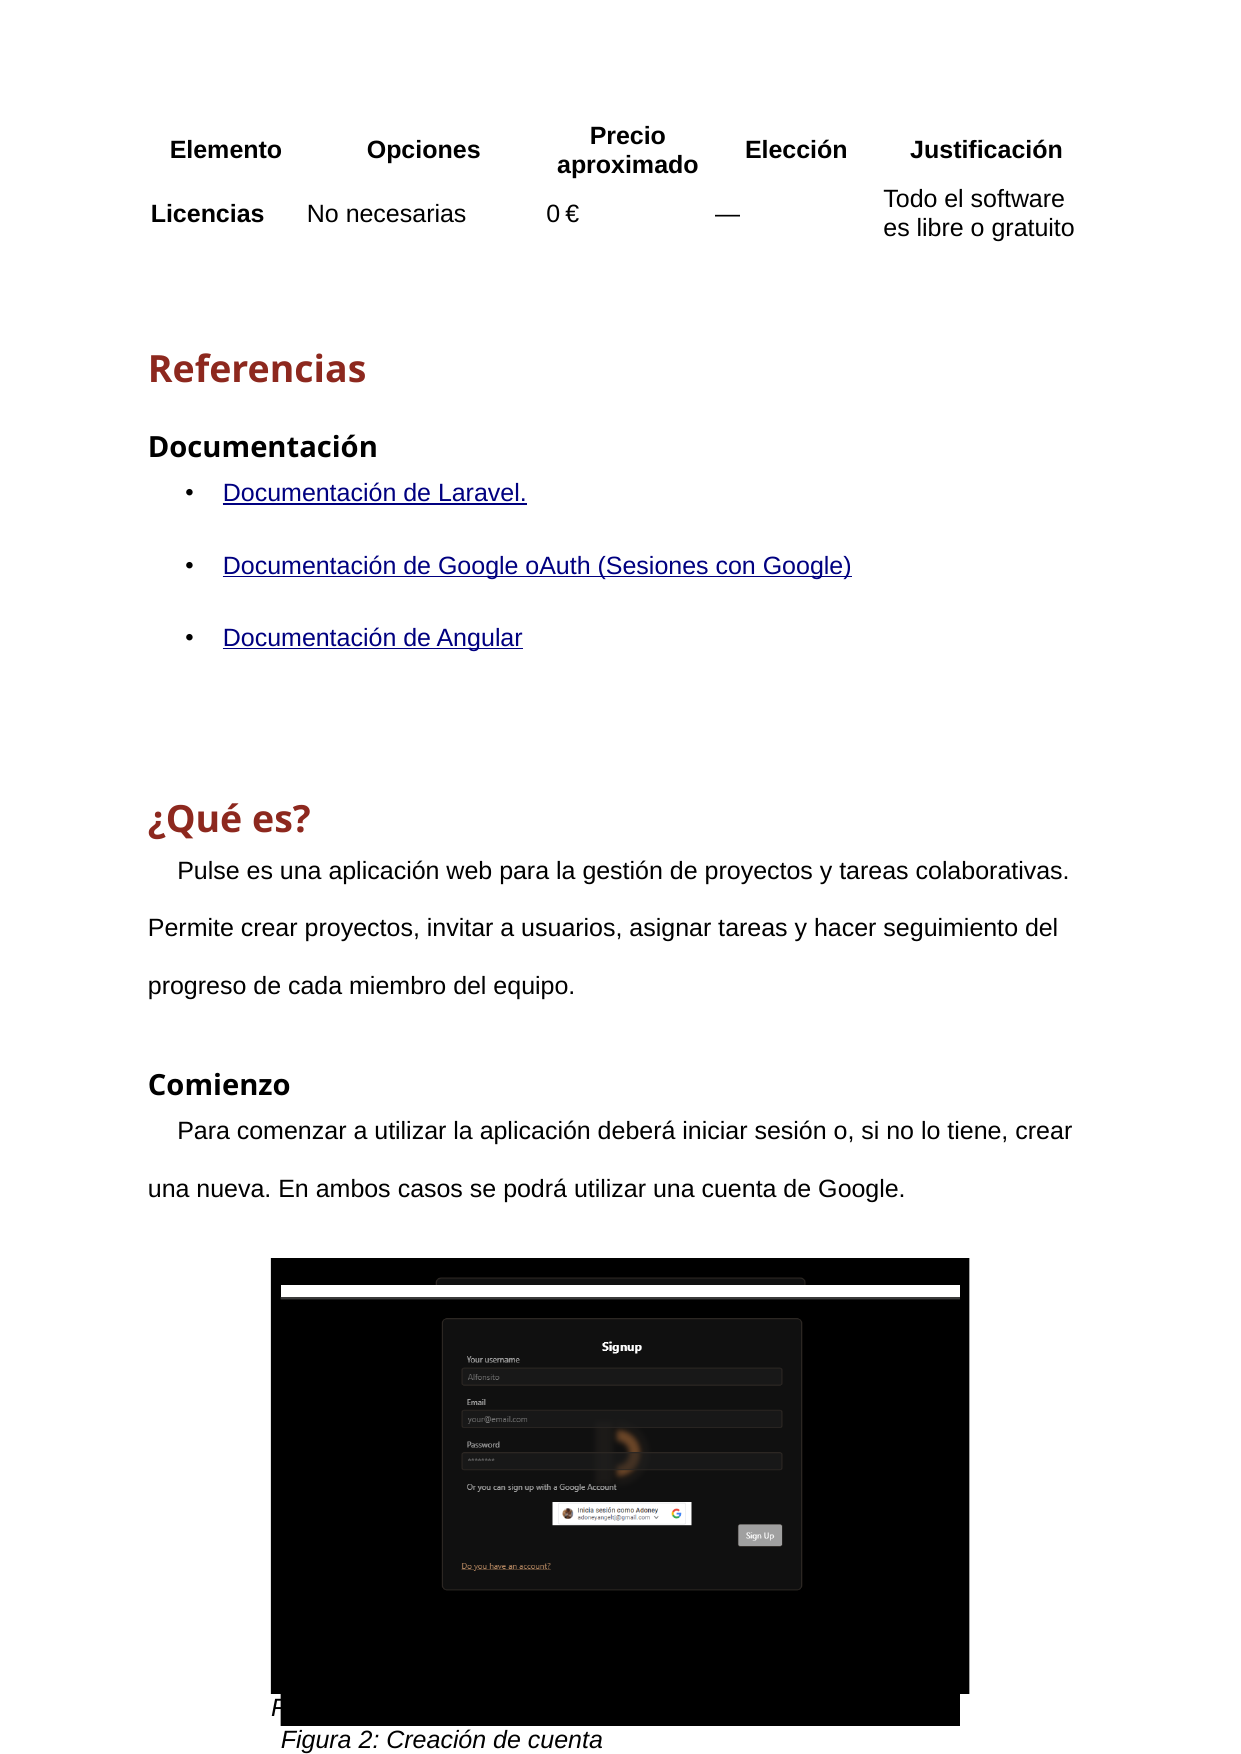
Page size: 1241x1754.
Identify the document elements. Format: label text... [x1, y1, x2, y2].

table_cell No necesarias [304, 181, 543, 245]
list Documentación de Laravel. [185, 478, 1093, 507]
table_cell Todo el software es libre o gratuito [880, 181, 1093, 245]
table_header Precio aproximado [543, 118, 712, 181]
table_header Elemento [148, 118, 304, 181]
picture [270, 1258, 970, 1726]
table_cell Licencias [148, 181, 304, 245]
text Pulse es una aplicación web para la gestión de proyectos y tareas colaborativas. Permite crear proyectos, invitar a usuarios, asignar tareas y hacer seguimiento del progreso de cada miembro del equipo. [148, 856, 1093, 1000]
subtitle Comienzo [148, 1064, 1093, 1103]
list Documentación de Google oAuth (Sesiones con Google) [185, 551, 1093, 579]
subtitle ¿Qué es? [148, 792, 1093, 843]
table_header Justificación [880, 118, 1093, 181]
table_header Opciones [304, 118, 543, 181]
table_cell — [712, 181, 880, 245]
text Para comenzar a utilizar la aplicación deberá iniciar sesión o, si no lo tiene, crear una nueva. En ambos casos se podrá utilizar una cuenta de Google. [148, 1116, 1093, 1202]
text Figura 2: Creación de cuenta [281, 1726, 960, 1754]
list Documentación de Angular [185, 623, 1093, 652]
table_header Elección [712, 118, 880, 181]
subtitle Referencias [148, 342, 1093, 393]
subtitle Documentación [148, 426, 1093, 466]
table_cell 0 € [543, 181, 712, 245]
